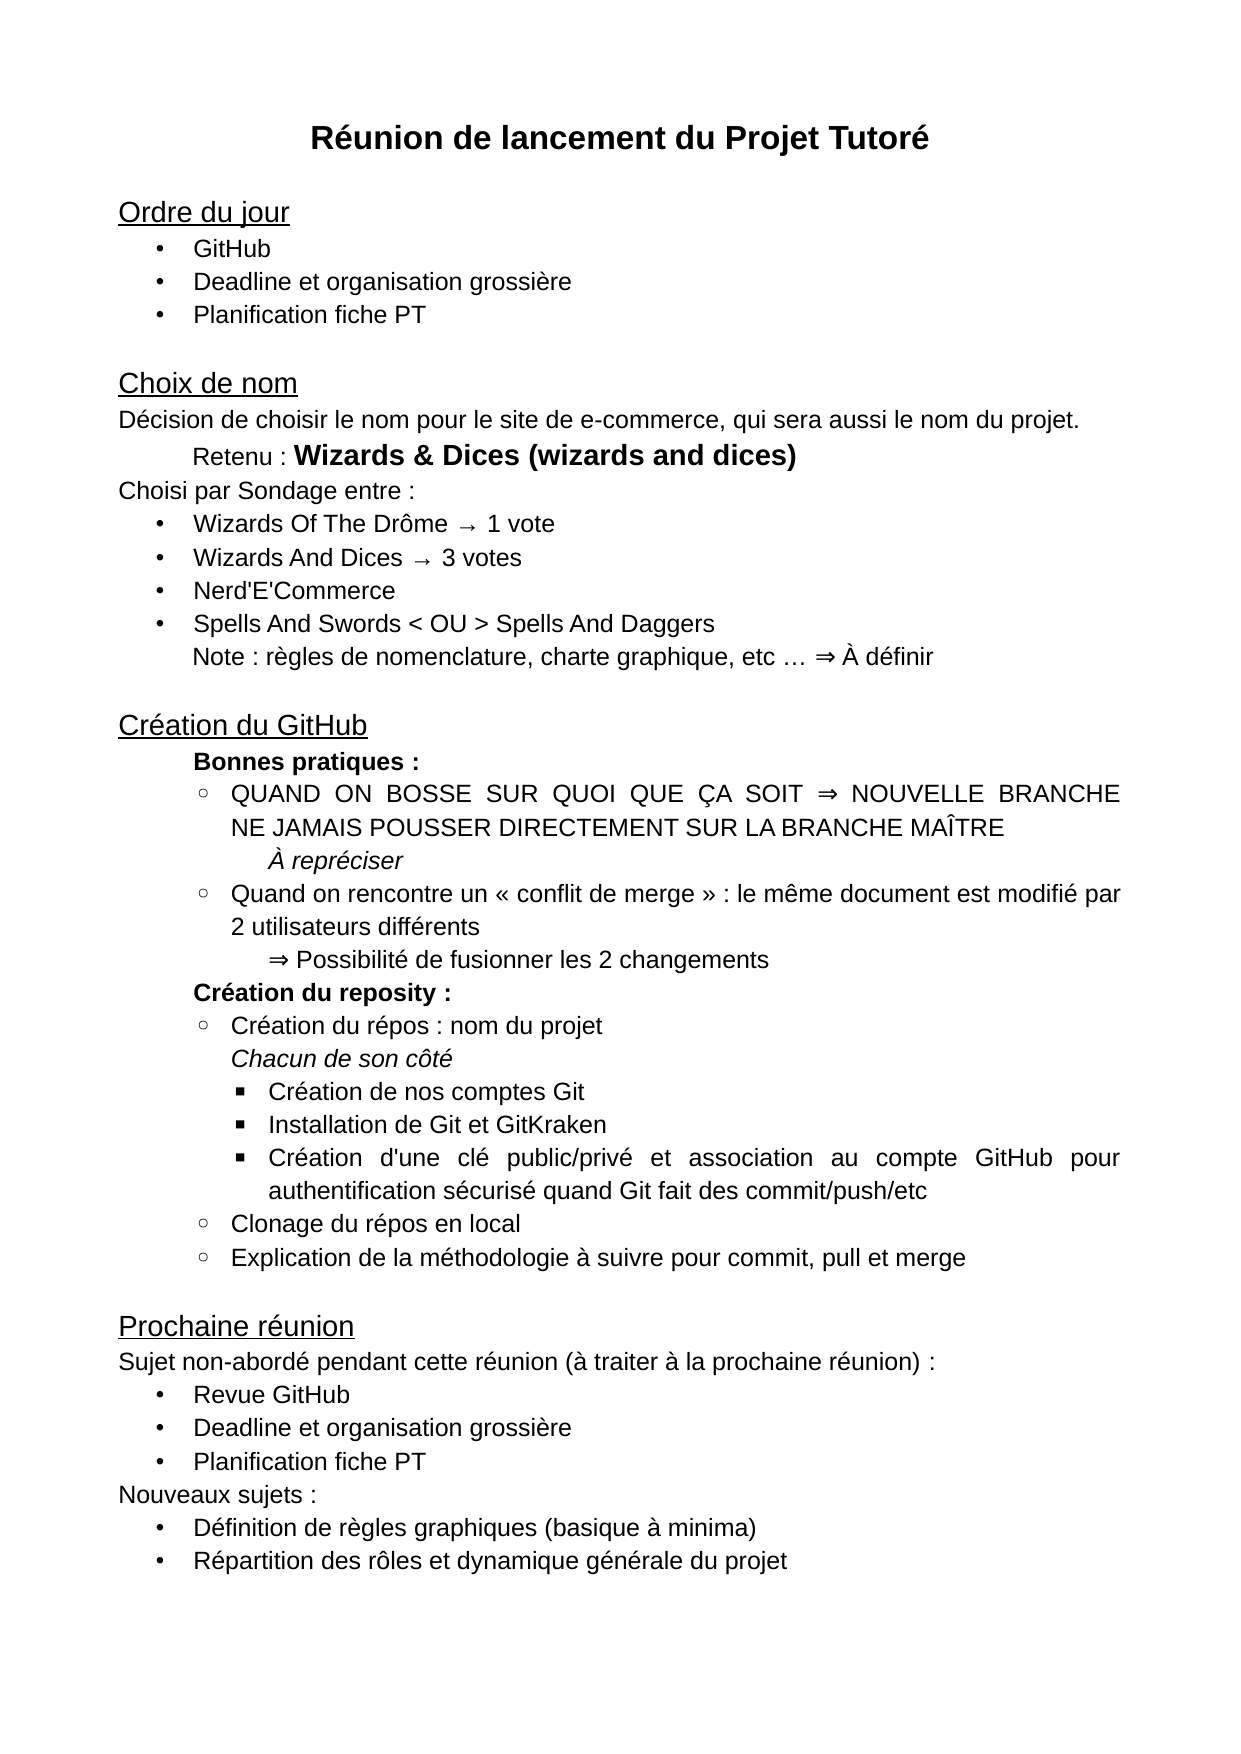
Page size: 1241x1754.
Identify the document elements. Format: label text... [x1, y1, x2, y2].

list Deadline et organisation grossière [156, 1413, 1122, 1442]
list Planification fiche PT [156, 1446, 1122, 1475]
list À repréciser [231, 846, 1122, 874]
text Retenu : Wizards & Dices (wizards and dices) [192, 438, 1122, 471]
list Deadline et organisation grossière [156, 267, 1122, 296]
text Réunion de lancement du Projet Tutoré [118, 118, 1122, 157]
list Création du reposity : [156, 978, 1122, 1007]
list Installation de Git et GitKraken [231, 1110, 1122, 1139]
list Nerd'E'Commerce [156, 576, 1122, 604]
list ⇒ Possibilité de fusionner les 2 changements [231, 945, 1122, 973]
text Note : règles de nomenclature, charte graphique, etc … ⇒ À définir [192, 642, 1122, 671]
list Spells And Swords < OU > Spells And Daggers [156, 609, 1122, 638]
list Explication de la méthodologie à suivre pour commit, pull et merge [193, 1242, 1122, 1271]
list Définition de règles graphiques (basique à minima) [156, 1513, 1122, 1541]
list Revue GitHub [156, 1380, 1122, 1409]
list Création d'une clé public/privé et association au compte GitHub pour authentification sécurisé quand Git fait des commit/push/etc [231, 1143, 1122, 1205]
text Prochaine réunion [118, 1309, 1122, 1342]
list Wizards And Dices → 3 votes [156, 542, 1122, 571]
text Création du GitHub [118, 708, 1122, 741]
text Nouveaux sujets : [118, 1479, 1122, 1508]
text Sujet non-abordé pendant cette réunion (à traiter à la prochaine réunion) : [118, 1347, 1122, 1376]
text Choix de nom [118, 366, 1122, 400]
list Clonage du répos en local [193, 1209, 1122, 1238]
list Création du répos : nom du projet [193, 1011, 1122, 1040]
list Répartition des rôles et dynamique générale du projet [156, 1546, 1122, 1574]
list Wizards Of The Drôme → 1 vote [156, 509, 1122, 538]
text Choisi par Sondage entre : [118, 476, 1122, 505]
text Décision de choisir le nom pour le site de e-commerce, qui sera aussi le nom du projet. [118, 405, 1122, 433]
text Ordre du jour [118, 195, 1122, 229]
list Chacun de son côté [193, 1044, 1122, 1073]
list GitHub [156, 234, 1122, 263]
list Quand on rencontre un « conflit de merge » : le même document est modifié par 2 utilisateurs différents [193, 879, 1122, 941]
list Création de nos comptes Git [231, 1077, 1122, 1106]
list Planification fiche PT [156, 300, 1122, 329]
list Bonnes pratiques : [156, 746, 1122, 775]
list QUAND ON BOSSE SUR QUOI QUE ÇA SOIT ⇒ NOUVELLE BRANCHE NE JAMAIS POUSSER DIRECTEMENT SUR LA BRANCHE MAÎTRE [193, 779, 1122, 841]
